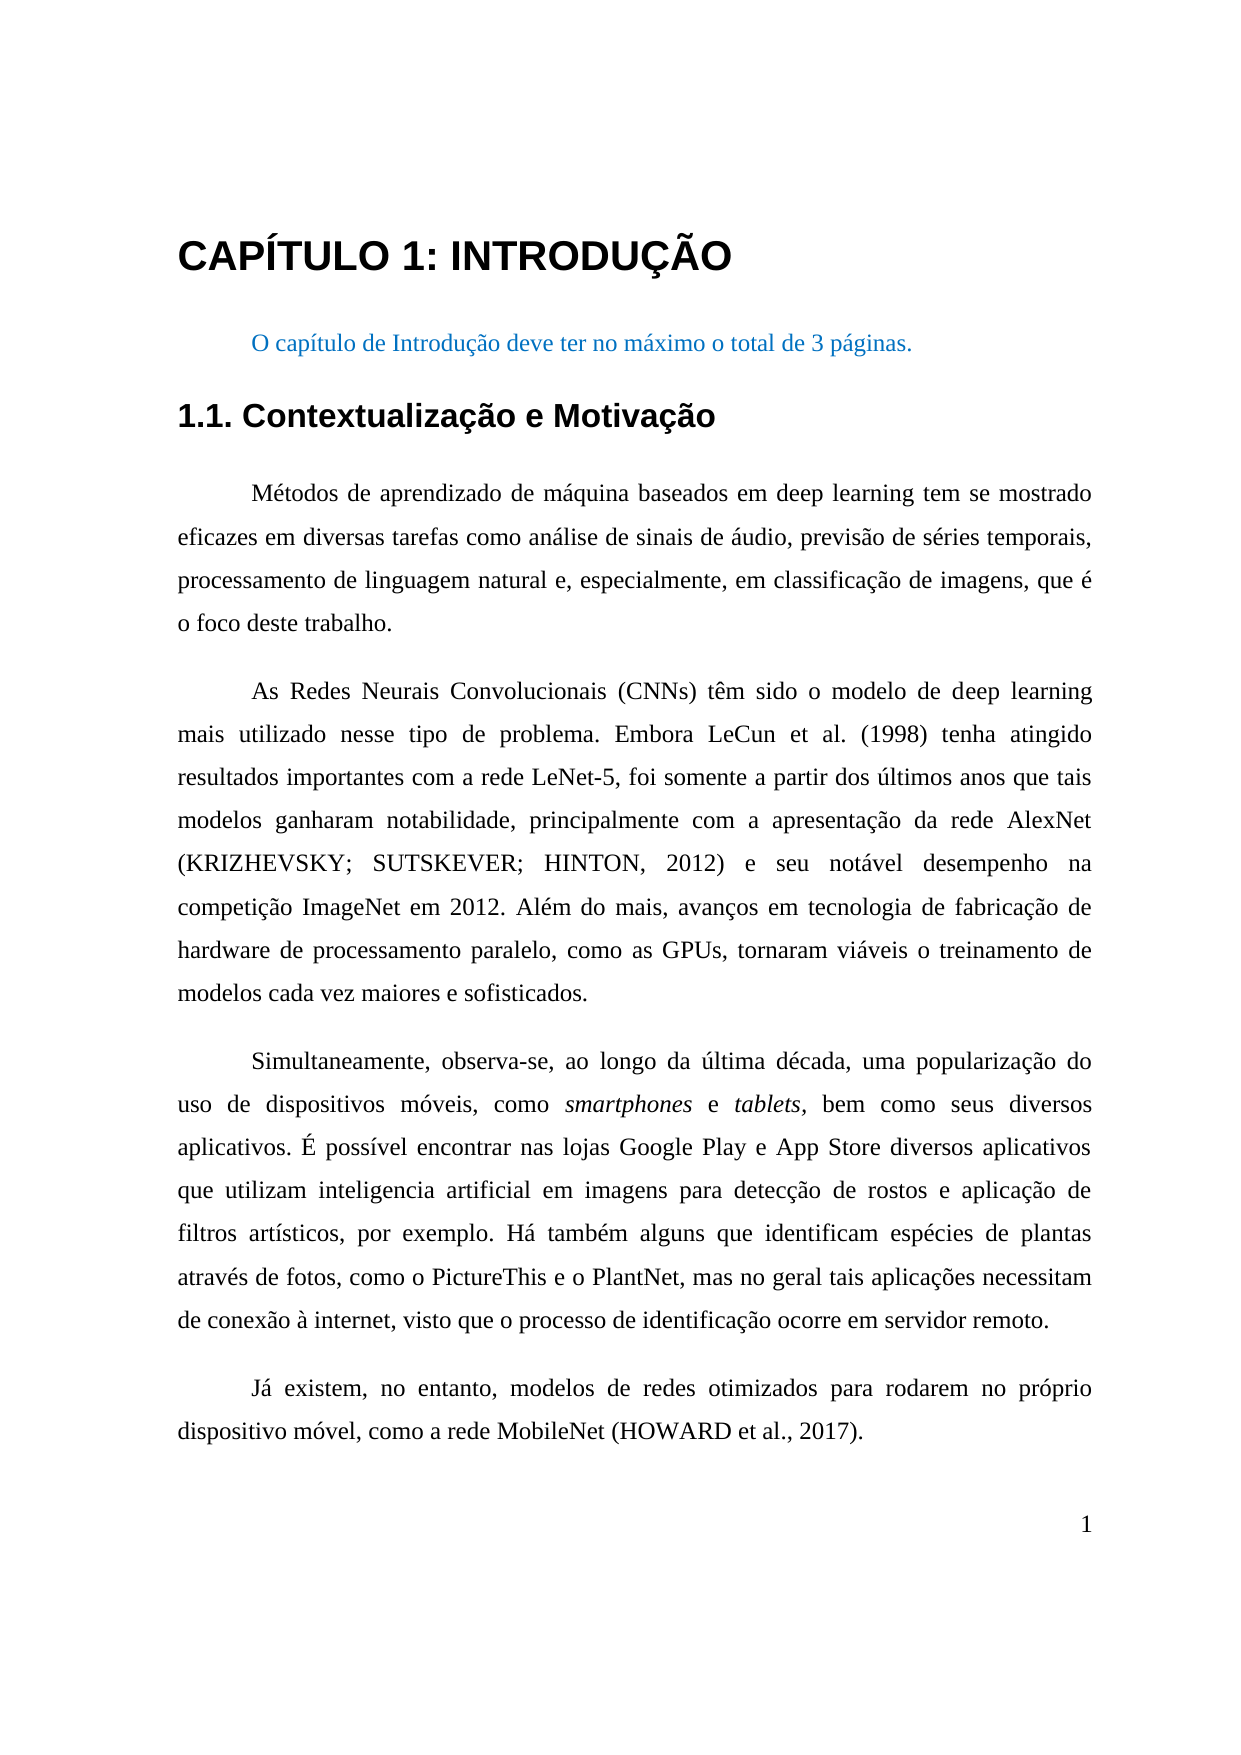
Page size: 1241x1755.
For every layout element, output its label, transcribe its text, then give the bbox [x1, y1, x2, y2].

text Métodos de aprendizado de máquina baseados em deep learning tem se mostrado eficazes em diversas tarefas como análise de sinais de áudio, previsão de séries temporais, processamento de linguagem natural e, especialmente, em classificação de imagens, que é o foco deste trabalho. [177, 478, 1093, 637]
subtitle CAPÍTULO 1: INTRODUÇÃO [177, 231, 1093, 279]
text Simultaneamente, observa-se, ao longo da última década, uma popularização do uso de dispositivos móveis, como smartphones e tablets, bem como seus diversos aplicativos. É possível encontrar nas lojas Google Play e App Store diversos aplicativos que utilizam inteligencia artificial em imagens para detecção de rostos e aplicação de filtros artísticos, por exemplo. Há também alguns que identificam espécies de plantas através de fotos, como o PictureThis e o PlantNet, mas no geral tais aplicações necessitam de conexão à internet, visto que o processo de identificação ocorre em servidor remoto. [177, 1046, 1093, 1333]
text As Redes Neurais Convolucionais (CNNs) têm sido o modelo de deep learning mais utilizado nesse tipo de problema. Embora LeCun et al. (1998) tenha atingido resultados importantes com a rede LeNet-5, foi somente a partir dos últimos anos que tais modelos ganharam notabilidade, principalmente com a apresentação da rede AlexNet (KRIZHEVSKY; SUTSKEVER; HINTON, 2012) e seu notável desempenho na competição ImageNet em 2012. Além do mais, avanços em tecnologia de fabricação de hardware de processamento paralelo, como as GPUs, tornaram viáveis o treinamento de modelos cada vez maiores e sofisticados. [177, 676, 1093, 1007]
subtitle 1.1. Contextualização e Motivação [177, 396, 1093, 434]
text Já existem, no entanto, modelos de redes otimizados para rodarem no próprio dispositivo móvel, como a rede MobileNet (HOWARD et al., 2017). [177, 1373, 1093, 1445]
text O capítulo de Introdução deve ter no máximo o total de 3 páginas. [177, 328, 1093, 357]
